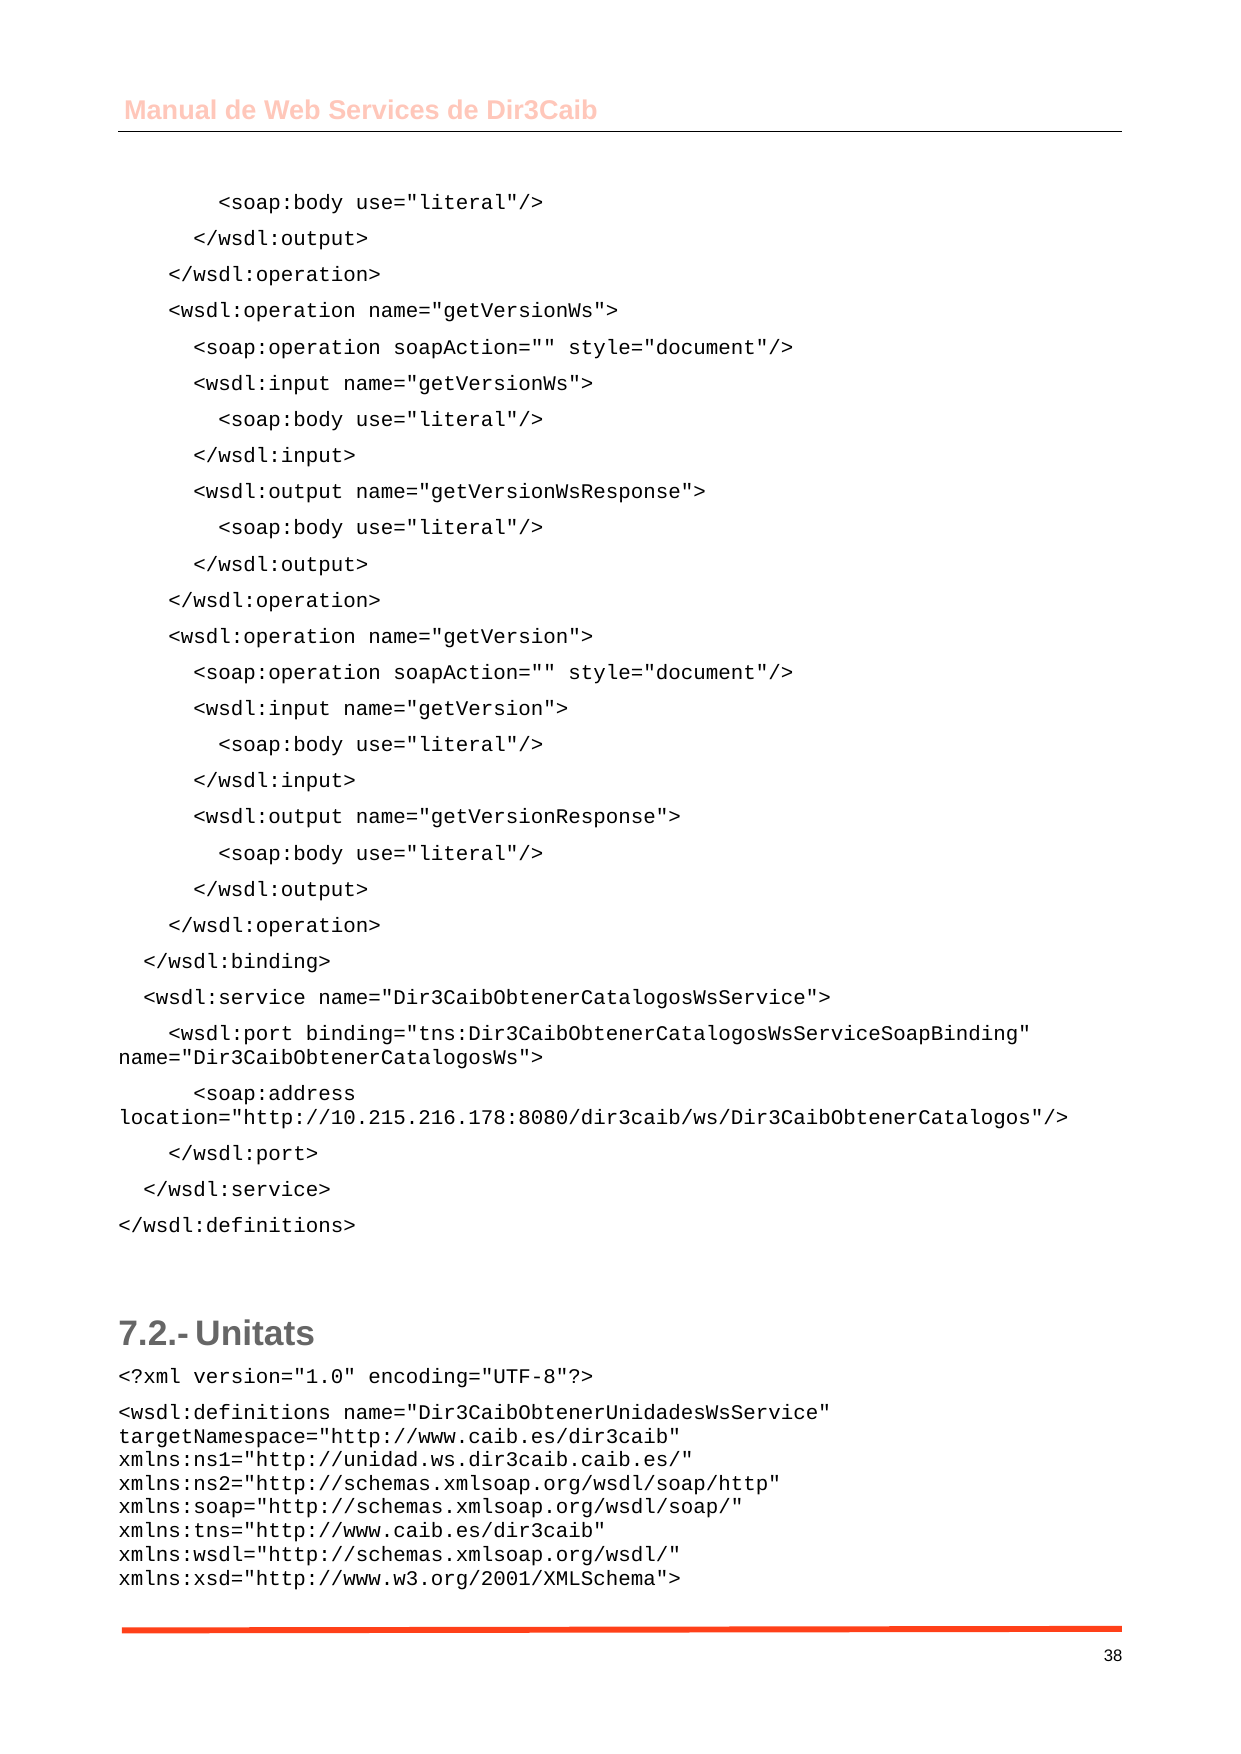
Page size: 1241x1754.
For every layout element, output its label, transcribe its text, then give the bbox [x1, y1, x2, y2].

text <soap:body use="literal"/> [118, 409, 1122, 433]
text </wsdl:service> [118, 1179, 1122, 1203]
text <soap:address location="http://10.215.216.178:8080/dir3caib/ws/Dir3CaibObtenerCatalogos"/> [118, 1083, 1122, 1131]
text <soap:body use="literal"/> [118, 843, 1122, 866]
text <soap:body use="literal"/> [118, 734, 1122, 758]
text </wsdl:definitions> [118, 1215, 1122, 1239]
text </wsdl:input> [118, 445, 1122, 469]
text </wsdl:output> [118, 553, 1122, 577]
text <wsdl:service name="Dir3CaibObtenerCatalogosWsService"> [118, 987, 1122, 1011]
text </wsdl:output> [118, 228, 1122, 252]
text </wsdl:operation> [118, 264, 1122, 288]
text <wsdl:output name="getVersionResponse"> [118, 807, 1122, 830]
text </wsdl:binding> [118, 951, 1122, 975]
text <soap:body use="literal"/> [118, 192, 1122, 216]
text </wsdl:port> [118, 1143, 1122, 1167]
text </wsdl:input> [118, 770, 1122, 794]
text <wsdl:input name="getVersionWs"> [118, 373, 1122, 396]
text <wsdl:operation name="getVersionWs"> [118, 301, 1122, 324]
text </wsdl:operation> [118, 590, 1122, 613]
text </wsdl:output> [118, 879, 1122, 902]
text <soap:operation soapAction="" style="document"/> [118, 337, 1122, 360]
text <soap:body use="literal"/> [118, 517, 1122, 541]
text <wsdl:definitions name="Dir3CaibObtenerUnidadesWsService" targetNamespace="http://www.caib.es/dir3caib" xmlns:ns1="http://unidad.ws.dir3caib.caib.es/" xmlns:ns2="http://schemas.xmlsoap.org/wsdl/soap/http" xmlns:soap="http://schemas.xmlsoap.org/wsdl/soap/" xmlns:tns="http://www.caib.es/dir3caib" xmlns:wsdl="http://schemas.xmlsoap.org/wsdl/" xmlns:xsd="http://www.w3.org/2001/XMLSchema"> [118, 1402, 1122, 1591]
text <wsdl:output name="getVersionWsResponse"> [118, 481, 1122, 505]
text <wsdl:port binding="tns:Dir3CaibObtenerCatalogosWsServiceSoapBinding" name="Dir3CaibObtenerCatalogosWs"> [118, 1023, 1122, 1071]
subtitle Unitats [118, 1313, 1122, 1353]
text <soap:operation soapAction="" style="document"/> [118, 662, 1122, 686]
text </wsdl:operation> [118, 915, 1122, 939]
text <?xml version="1.0" encoding="UTF-8"?> [118, 1366, 1122, 1389]
text <wsdl:input name="getVersion"> [118, 698, 1122, 722]
text <wsdl:operation name="getVersion"> [118, 626, 1122, 649]
